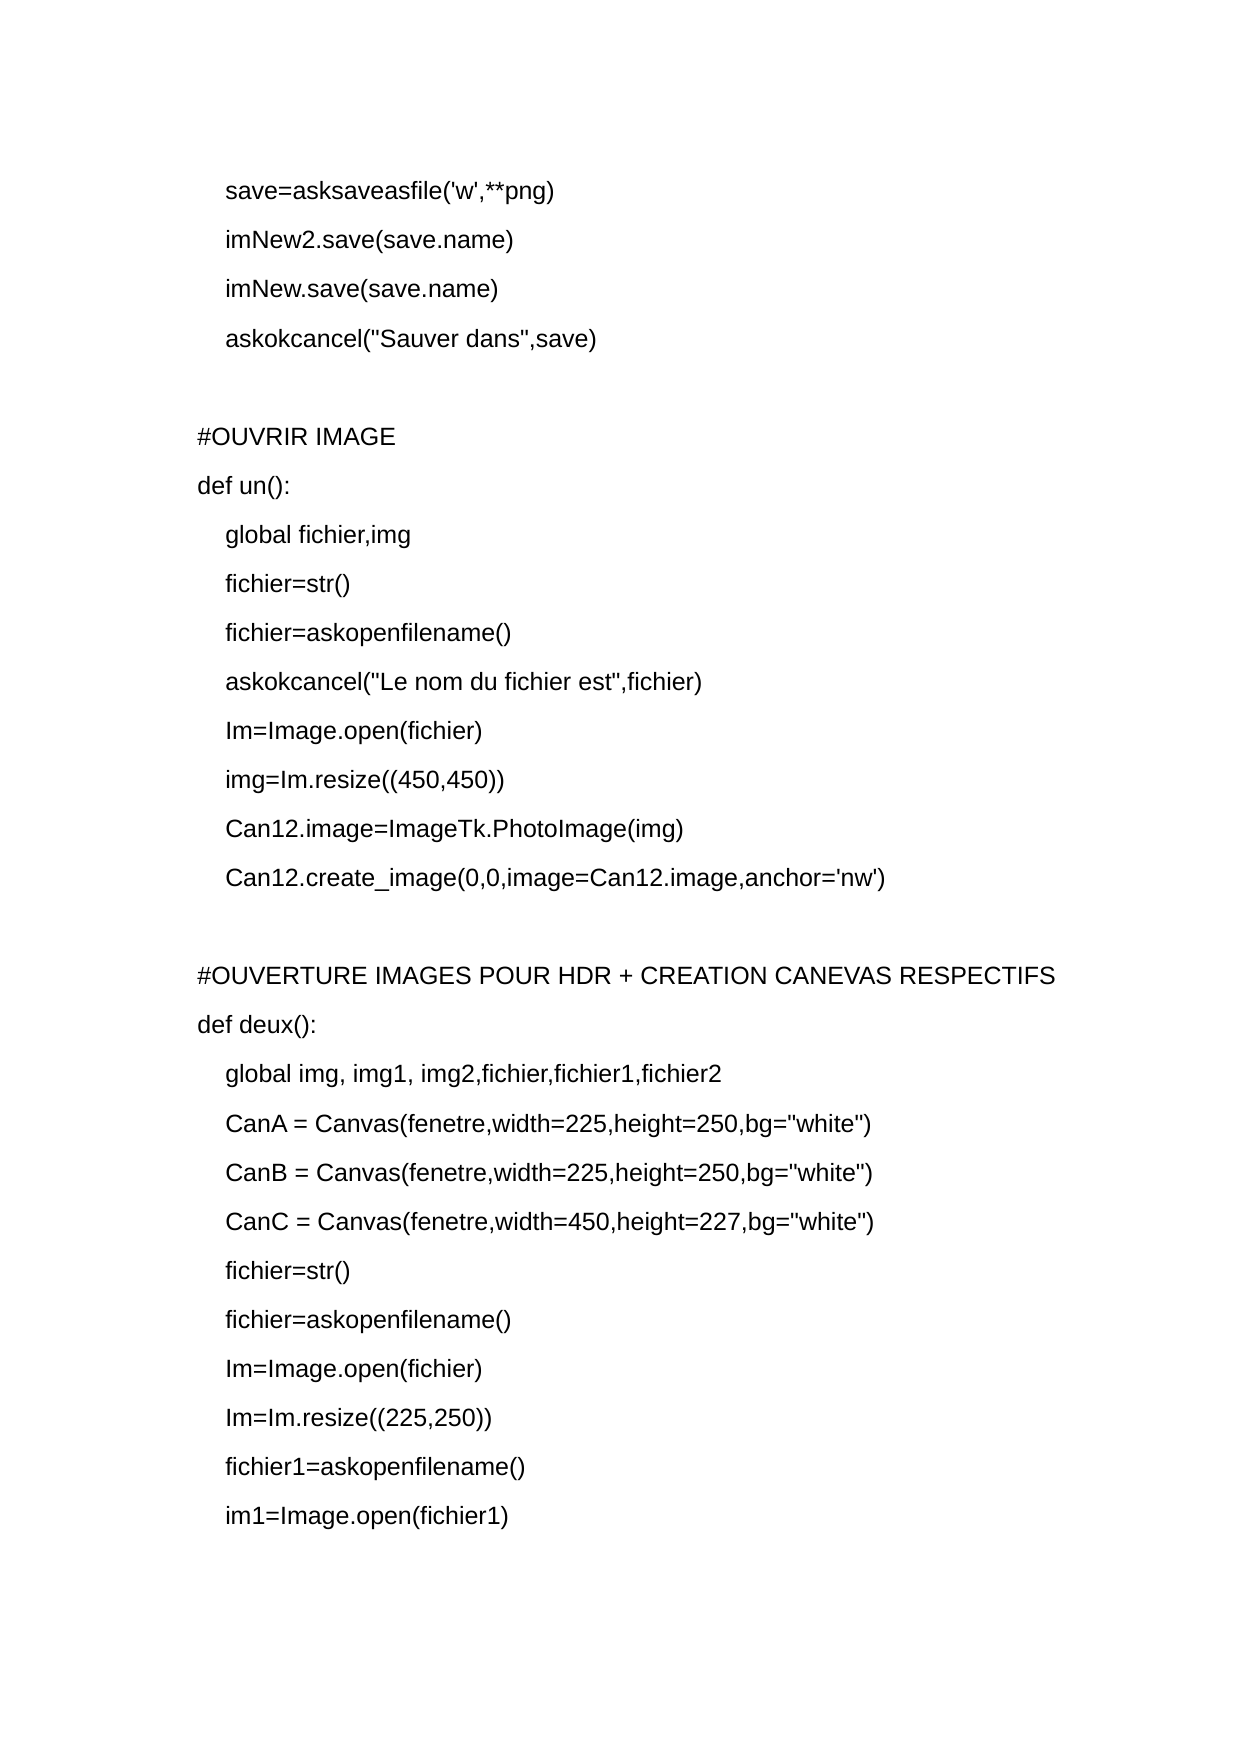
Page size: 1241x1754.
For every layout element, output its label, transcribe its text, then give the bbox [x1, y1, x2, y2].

text Im=Image.open(fichier) [118, 716, 1122, 745]
text imNew.save(save.name) [118, 274, 1122, 303]
text askokcancel("Sauver dans",save) [118, 323, 1122, 352]
text im1=Image.open(fichier1) [118, 1501, 1122, 1530]
text #OUVERTURE IMAGES POUR HDR + CREATION CANEVAS RESPECTIFS [118, 961, 1122, 990]
text img=Im.resize((450,450)) [118, 765, 1122, 794]
text CanA = Canvas(fenetre,width=225,height=250,bg="white") [118, 1108, 1122, 1137]
text fichier=str() [118, 569, 1122, 598]
text save=asksaveasfile('w',**png) [118, 176, 1122, 205]
text fichier1=askopenfilename() [118, 1452, 1122, 1481]
text fichier=str() [118, 1256, 1122, 1284]
text global fichier,img [118, 520, 1122, 548]
text global img, img1, img2,fichier,fichier1,fichier2 [118, 1059, 1122, 1088]
text CanC = Canvas(fenetre,width=450,height=227,bg="white") [118, 1207, 1122, 1235]
text Im=Im.resize((225,250)) [118, 1403, 1122, 1432]
text imNew2.save(save.name) [118, 225, 1122, 254]
text Im=Image.open(fichier) [118, 1354, 1122, 1383]
text Can12.image=ImageTk.PhotoImage(img) [118, 814, 1122, 843]
text askokcancel("Le nom du fichier est",fichier) [118, 667, 1122, 696]
text fichier=askopenfilename() [118, 618, 1122, 647]
text def un(): [118, 471, 1122, 499]
text Can12.create_image(0,0,image=Can12.image,anchor='nw') [118, 863, 1122, 892]
text CanB = Canvas(fenetre,width=225,height=250,bg="white") [118, 1158, 1122, 1186]
text #OUVRIR IMAGE [118, 422, 1122, 450]
text fichier=askopenfilename() [118, 1305, 1122, 1333]
text def deux(): [118, 1010, 1122, 1039]
